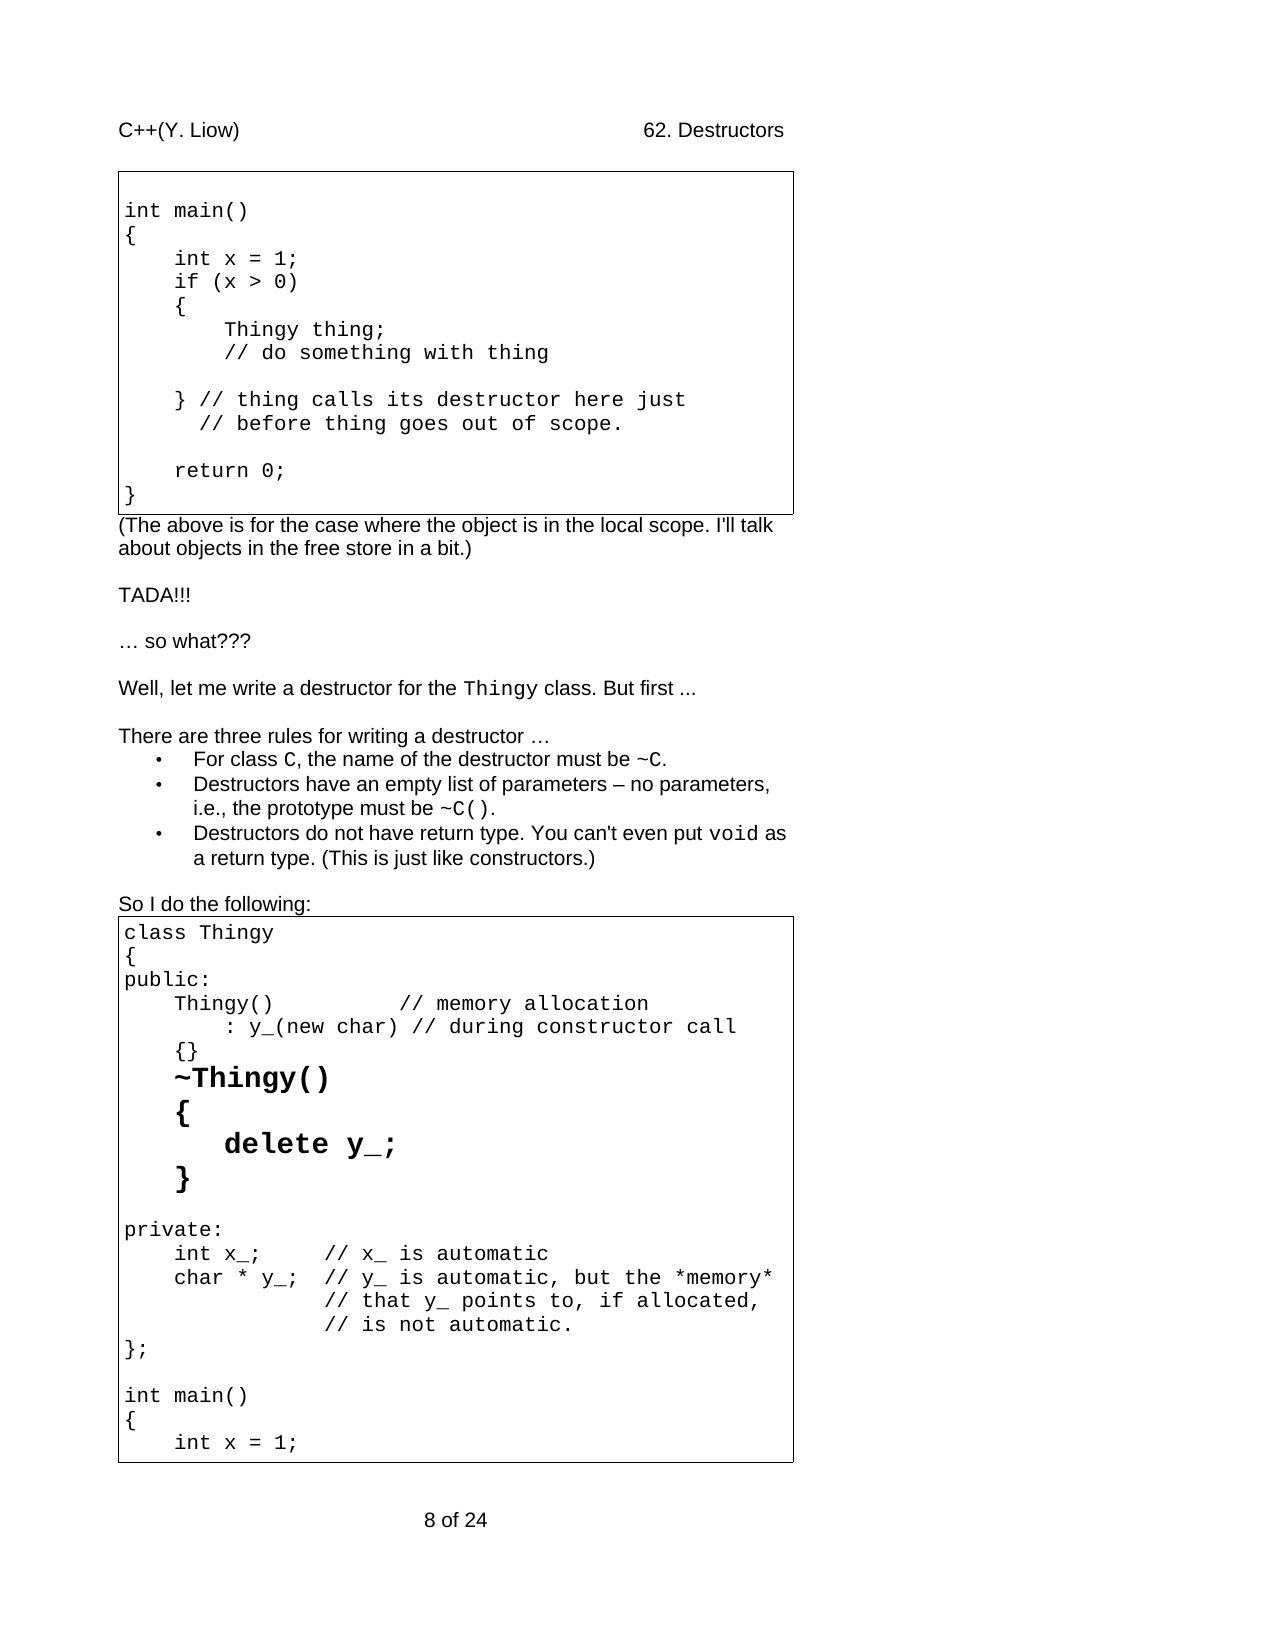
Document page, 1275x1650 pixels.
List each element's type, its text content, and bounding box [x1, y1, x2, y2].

list For class C, the name of the destructor must be ~C. [156, 748, 793, 773]
list Destructors do not have return type. You can't even put void as a return type. (This is just like constructors.) [156, 821, 793, 869]
text Well, let me write a destructor for the Thingy class. But first ... [118, 676, 793, 701]
text (The above is for the case where the object is in the local scope. I'll talk about objects in the free store in a bit.) [118, 515, 793, 560]
text There are three rules for writing a destructor … [118, 724, 793, 748]
text TADA!!! [118, 583, 793, 606]
text … so what??? [118, 630, 793, 653]
text So I do the following: [118, 893, 793, 916]
list Destructors have an empty list of parameters – no parameters, i.e., the prototype must be ~C(). [156, 773, 793, 821]
table_header int main() { int x = 1; if (x > 0) { Thingy thing; // do something with thing } // thing calls its destructor here just // before thing goes out of scope. return 0; } [119, 172, 793, 513]
table_header class Thingy { public: Thingy() // memory allocation : y_(new char) // during constructor call {} ~Thingy() { delete y_; } private: int x_; // x_ is automatic char * y_; // y_ is automatic, but the *memory* // that y_ points to, if allocated, // is not automatic. }; int main() { int x = 1; [119, 917, 793, 1462]
